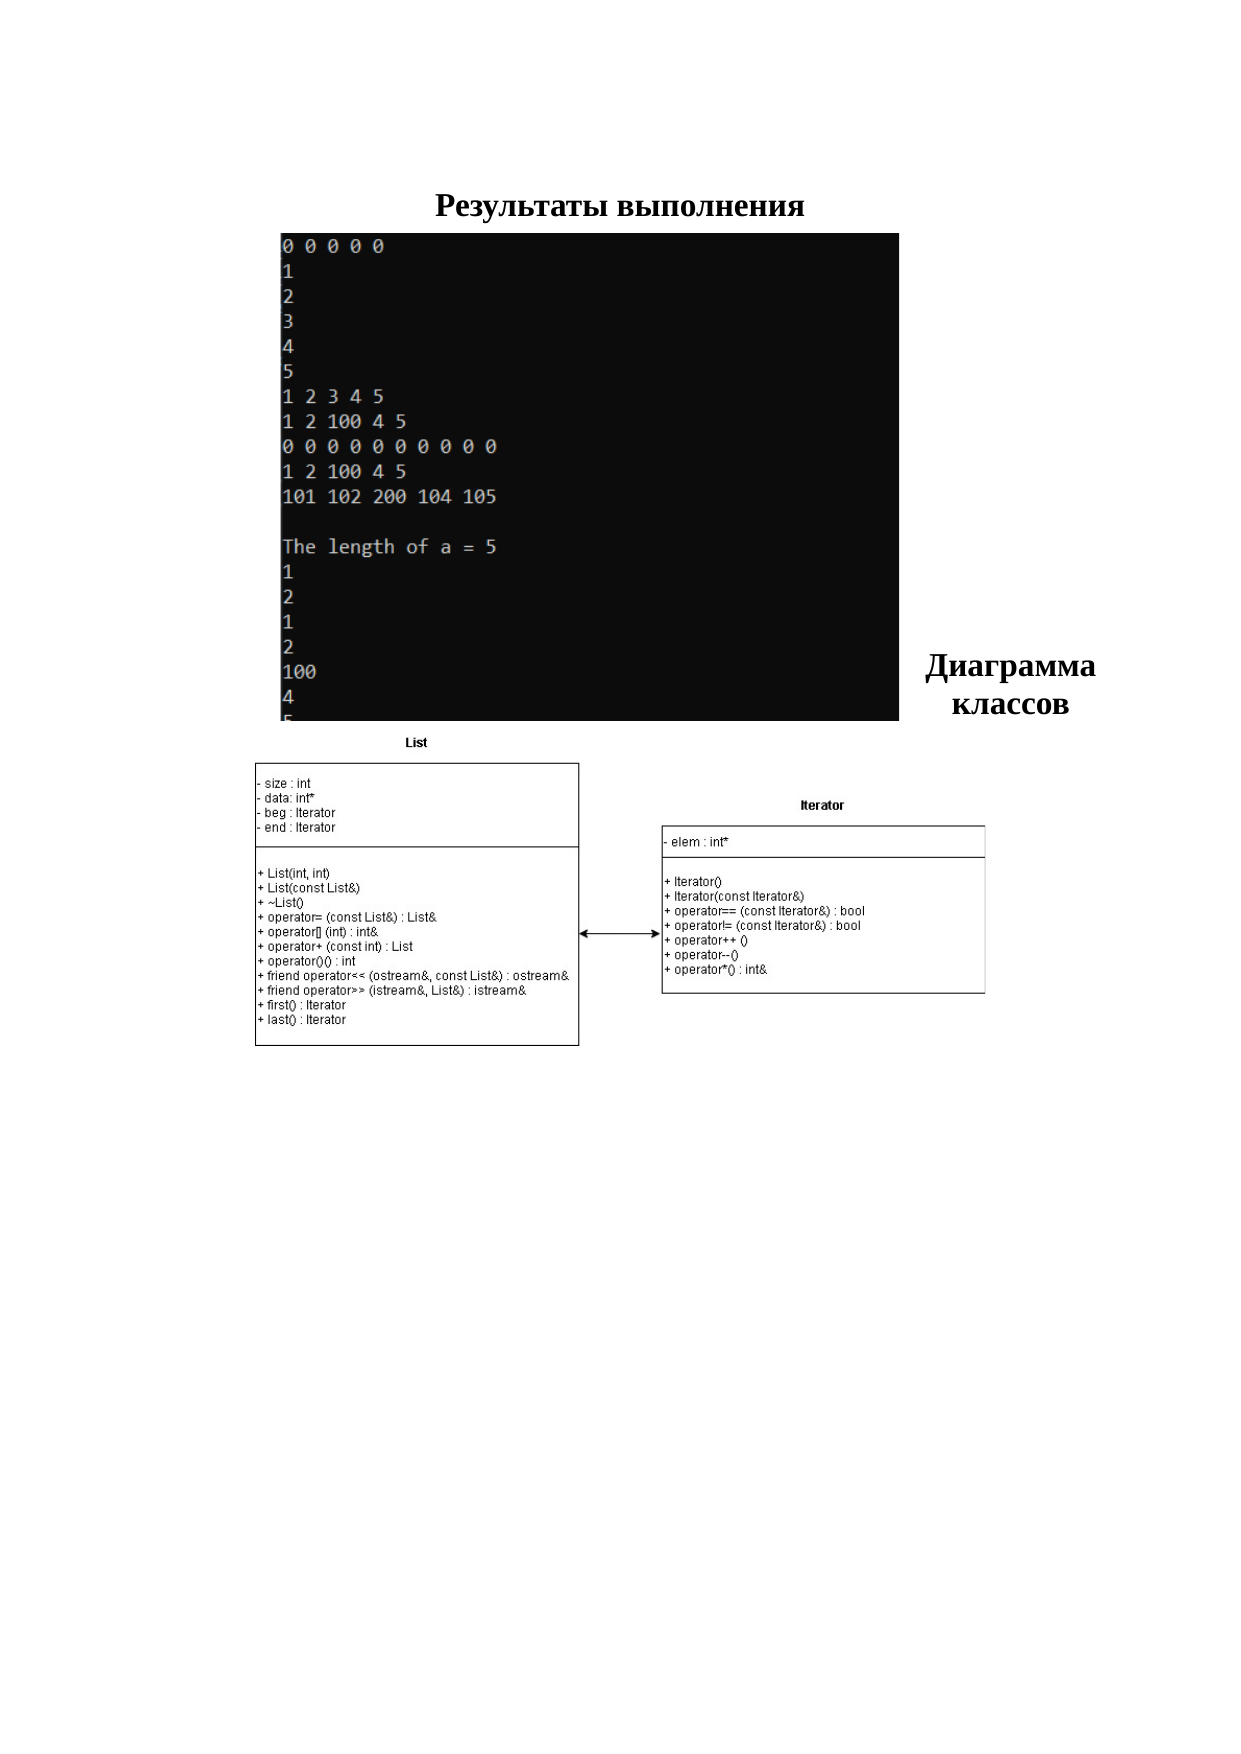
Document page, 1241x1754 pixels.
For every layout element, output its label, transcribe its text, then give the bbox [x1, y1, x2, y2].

text [118, 645, 280, 722]
text Результаты выполнения [118, 185, 1122, 223]
text Диаграмма классов [900, 645, 1122, 722]
picture [255, 233, 986, 1046]
